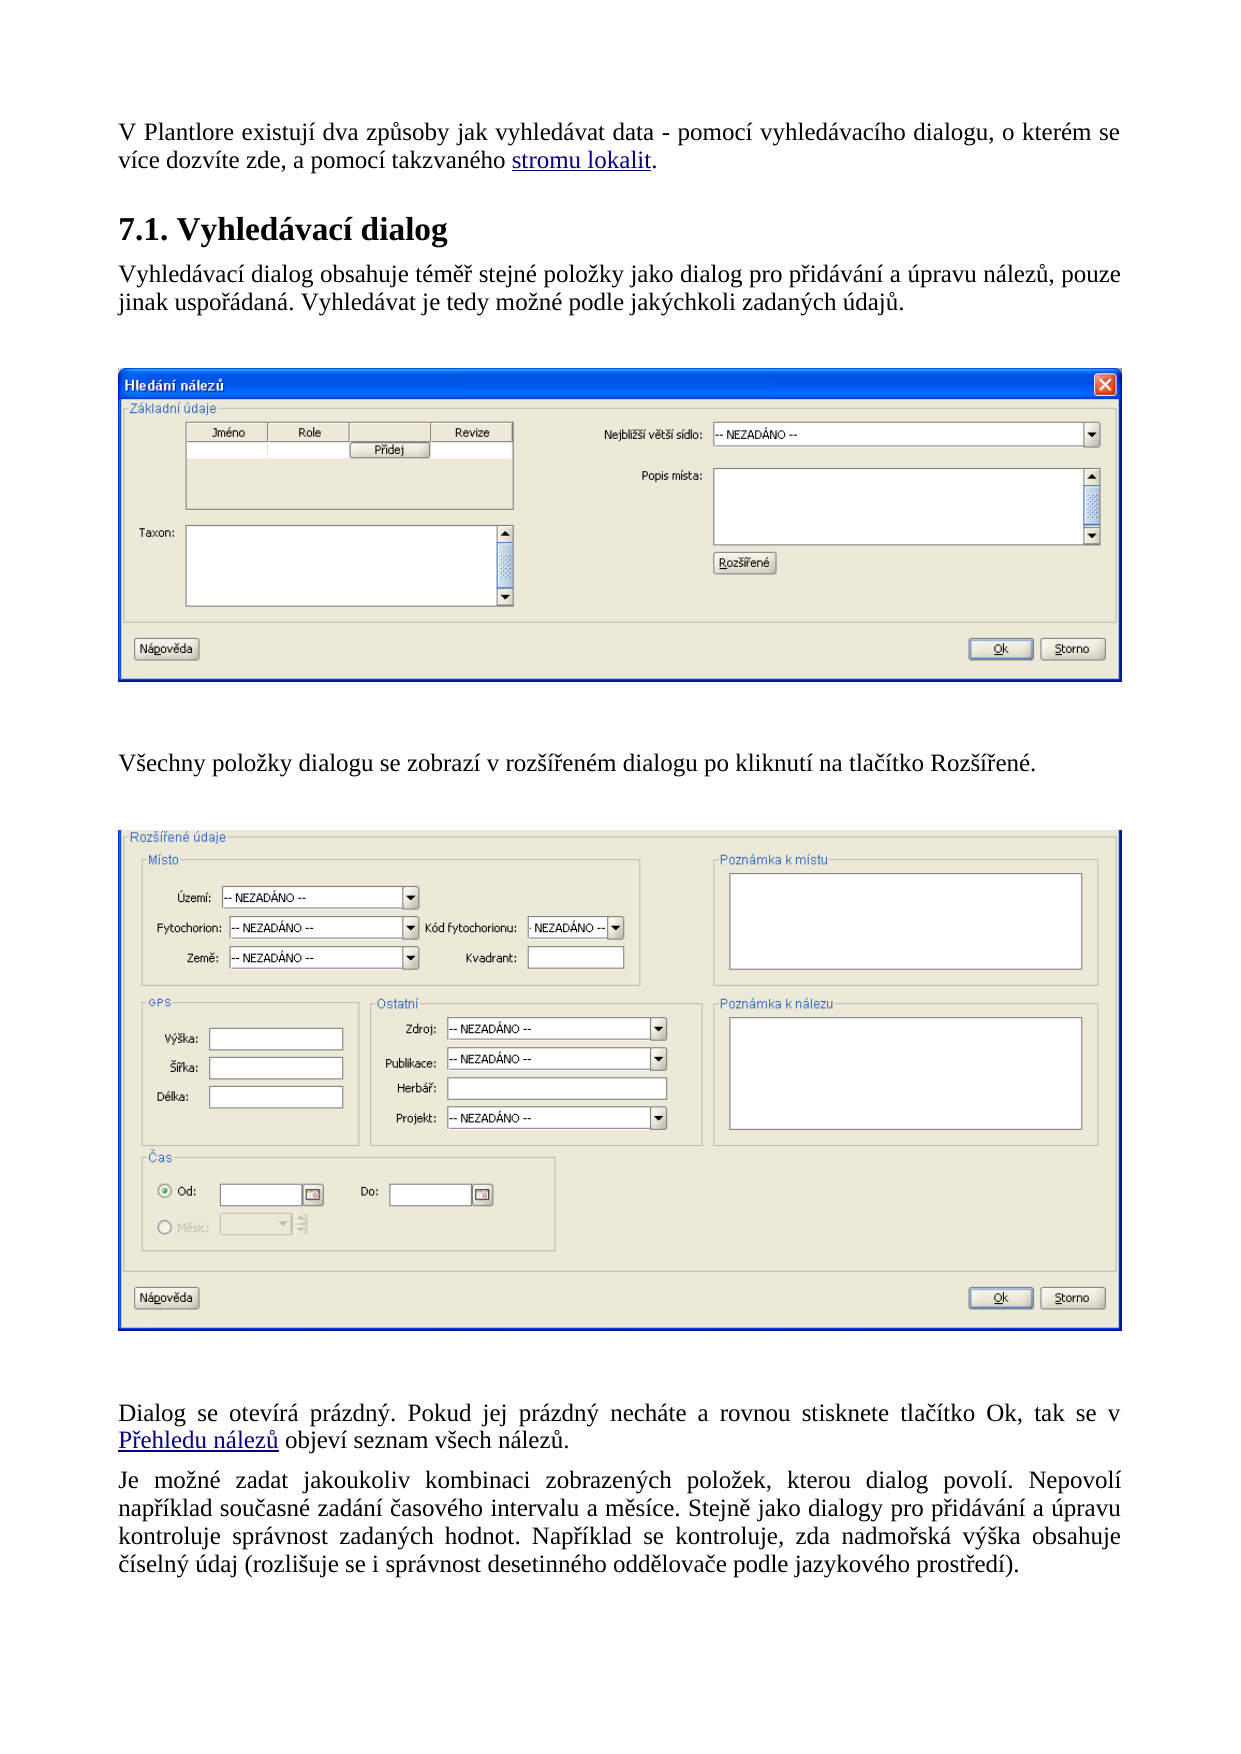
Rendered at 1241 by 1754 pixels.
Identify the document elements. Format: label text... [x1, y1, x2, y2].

text Vyhledávací dialog obsahuje téměř stejné položky jako dialog pro přidávání a úpravu nálezů, pouze jinak uspořádaná. Vyhledávat je tedy možné podle jakýchkoli zadaných údajů. [118, 260, 1122, 316]
text Všechny položky dialogu se zobrazí v rozšířeném dialogu po kliknutí na tlačítko Rozšířené. [118, 749, 1122, 777]
text Dialog se otevírá prázdný. Pokud jej prázdný necháte a rovnou stisknete tlačítko Ok, tak se v Přehledu nálezů objeví seznam všech nálezů. [118, 1399, 1122, 1454]
picture [118, 368, 1122, 682]
text Je možné zadat jakoukoliv kombinaci zobrazených položek, kterou dialog povolí. Nepovolí například současné zadání časového intervalu a měsíce. Stejně jako dialogy pro přidávání a úpravu kontroluje správnost zadaných hodnot. Například se kontroluje, zda nadmořská výška obsahuje číselný údaj (rozlišuje se i správnost desetinného oddělovače podle jazykového prostředí). [118, 1467, 1122, 1577]
picture [118, 830, 1122, 1331]
text V Plantlore existují dva způsoby jak vyhledávat data - pomocí vyhledávacího dialogu, o kterém se více dozvíte zde, a pomocí takzvaného stromu lokalit. [118, 118, 1122, 173]
subtitle 7.1. Vyhledávací dialog [118, 211, 1122, 248]
